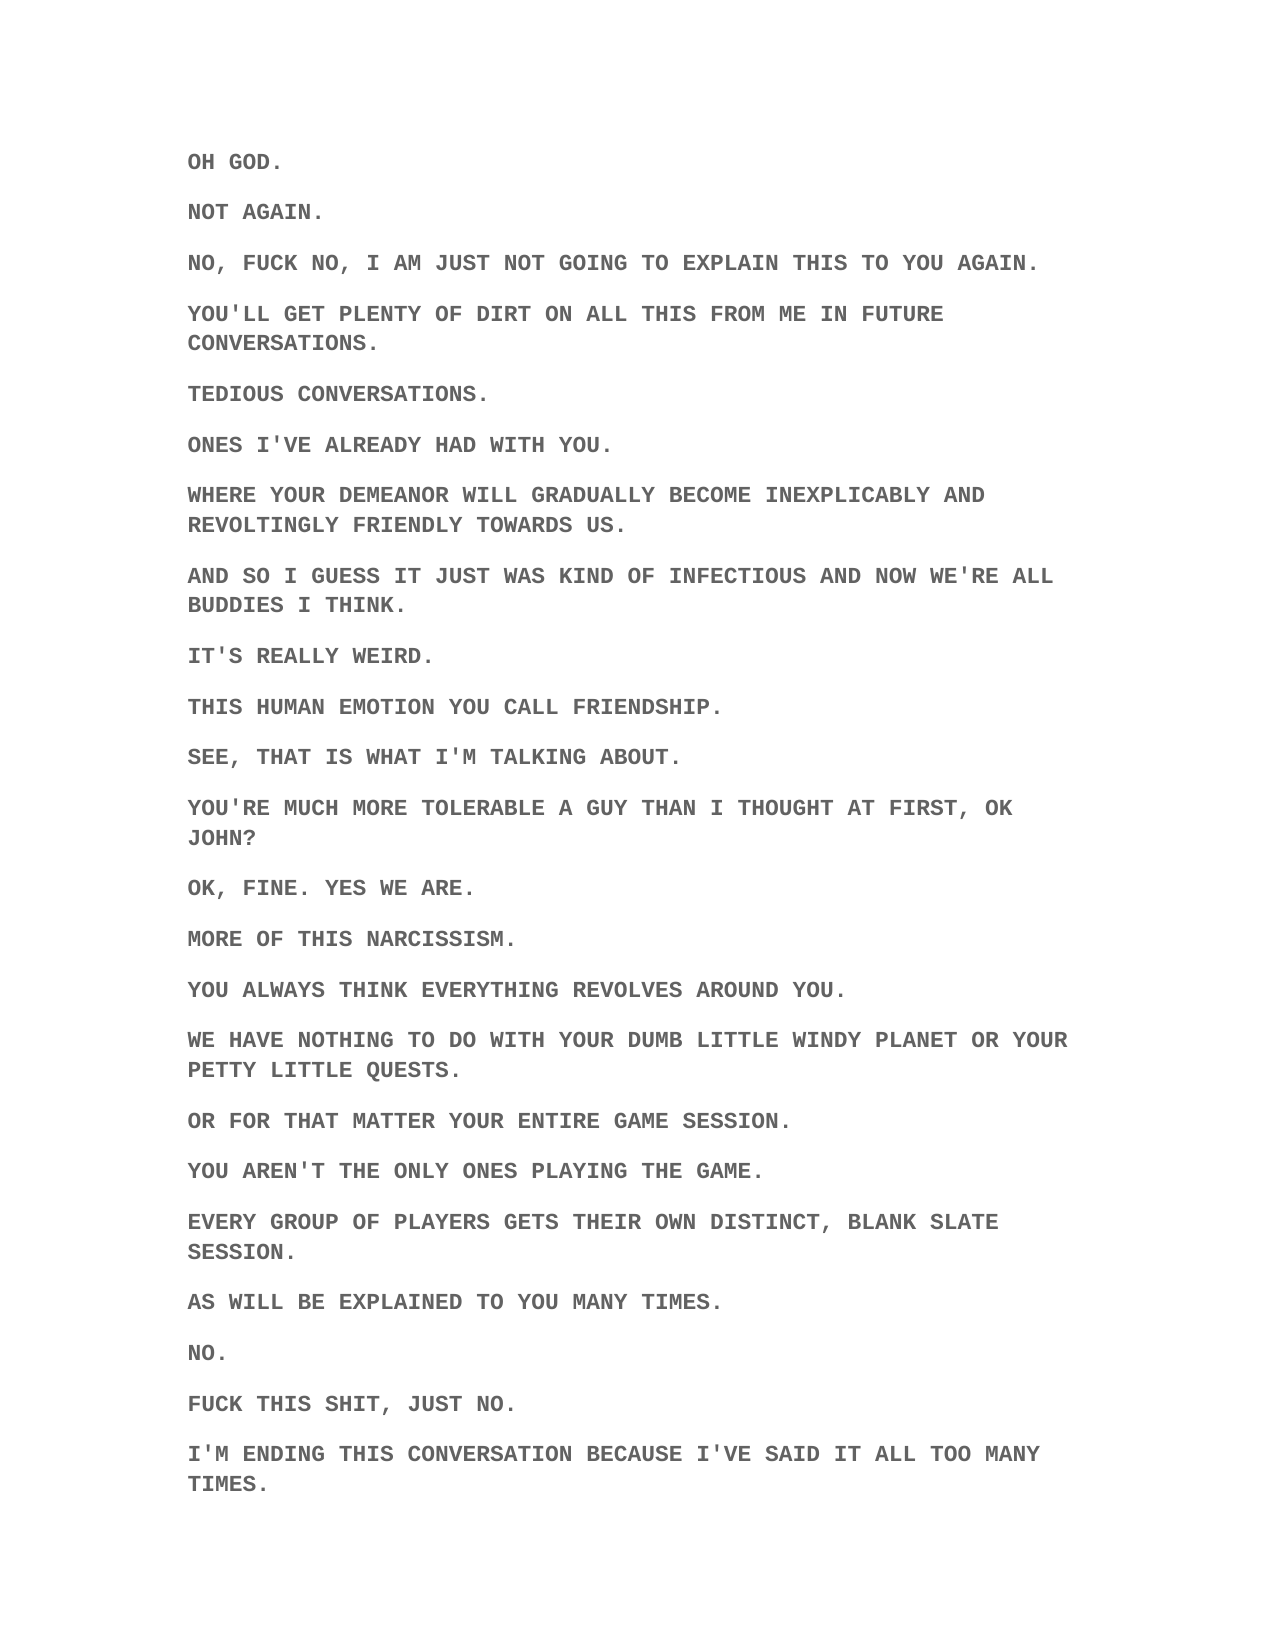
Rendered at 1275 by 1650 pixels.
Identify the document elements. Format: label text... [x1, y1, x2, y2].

text WE HAVE NOTHING TO DO WITH YOUR DUMB LITTLE WINDY PLANET OR YOUR PETTY LITTLE QUESTS. [187, 1028, 1087, 1084]
text NO. [187, 1341, 1087, 1367]
text OK, FINE. YES WE ARE. [187, 877, 1087, 903]
text YOU AREN'T THE ONLY ONES PLAYING THE GAME. [187, 1159, 1087, 1186]
text EVERY GROUP OF PLAYERS GETS THEIR OWN DISTINCT, BLANK SLATE SESSION. [187, 1210, 1087, 1266]
text IT'S REALLY WEIRD. [187, 644, 1087, 670]
text TEDIOUS CONVERSATIONS. [187, 382, 1087, 408]
text OH GOD. [187, 150, 1087, 176]
text YOU'RE MUCH MORE TOLERABLE A GUY THAN I THOUGHT AT FIRST, OK JOHN? [187, 796, 1087, 852]
text OR FOR THAT MATTER YOUR ENTIRE GAME SESSION. [187, 1109, 1087, 1135]
text AND SO I GUESS IT JUST WAS KIND OF INFECTIOUS AND NOW WE'RE ALL BUDDIES I THINK. [187, 564, 1087, 620]
text NOT AGAIN. [187, 201, 1087, 227]
text ONES I'VE ALREADY HAD WITH YOU. [187, 433, 1087, 459]
text AS WILL BE EXPLAINED TO YOU MANY TIMES. [187, 1291, 1087, 1317]
text I'M ENDING THIS CONVERSATION BECAUSE I'VE SAID IT ALL TOO MANY TIMES. [187, 1442, 1087, 1498]
text NO, FUCK NO, I AM JUST NOT GOING TO EXPLAIN THIS TO YOU AGAIN. [187, 251, 1087, 277]
text YOU ALWAYS THINK EVERYTHING REVOLVES AROUND YOU. [187, 978, 1087, 1004]
text SEE, THAT IS WHAT I'M TALKING ABOUT. [187, 746, 1087, 772]
text MORE OF THIS NARCISSISM. [187, 927, 1087, 953]
text THIS HUMAN EMOTION YOU CALL FRIENDSHIP. [187, 695, 1087, 721]
text YOU'LL GET PLENTY OF DIRT ON ALL THIS FROM ME IN FUTURE CONVERSATIONS. [187, 302, 1087, 358]
text WHERE YOUR DEMEANOR WILL GRADUALLY BECOME INEXPLICABLY AND REVOLTINGLY FRIENDLY TOWARDS US. [187, 483, 1087, 539]
text FUCK THIS SHIT, JUST NO. [187, 1392, 1087, 1418]
